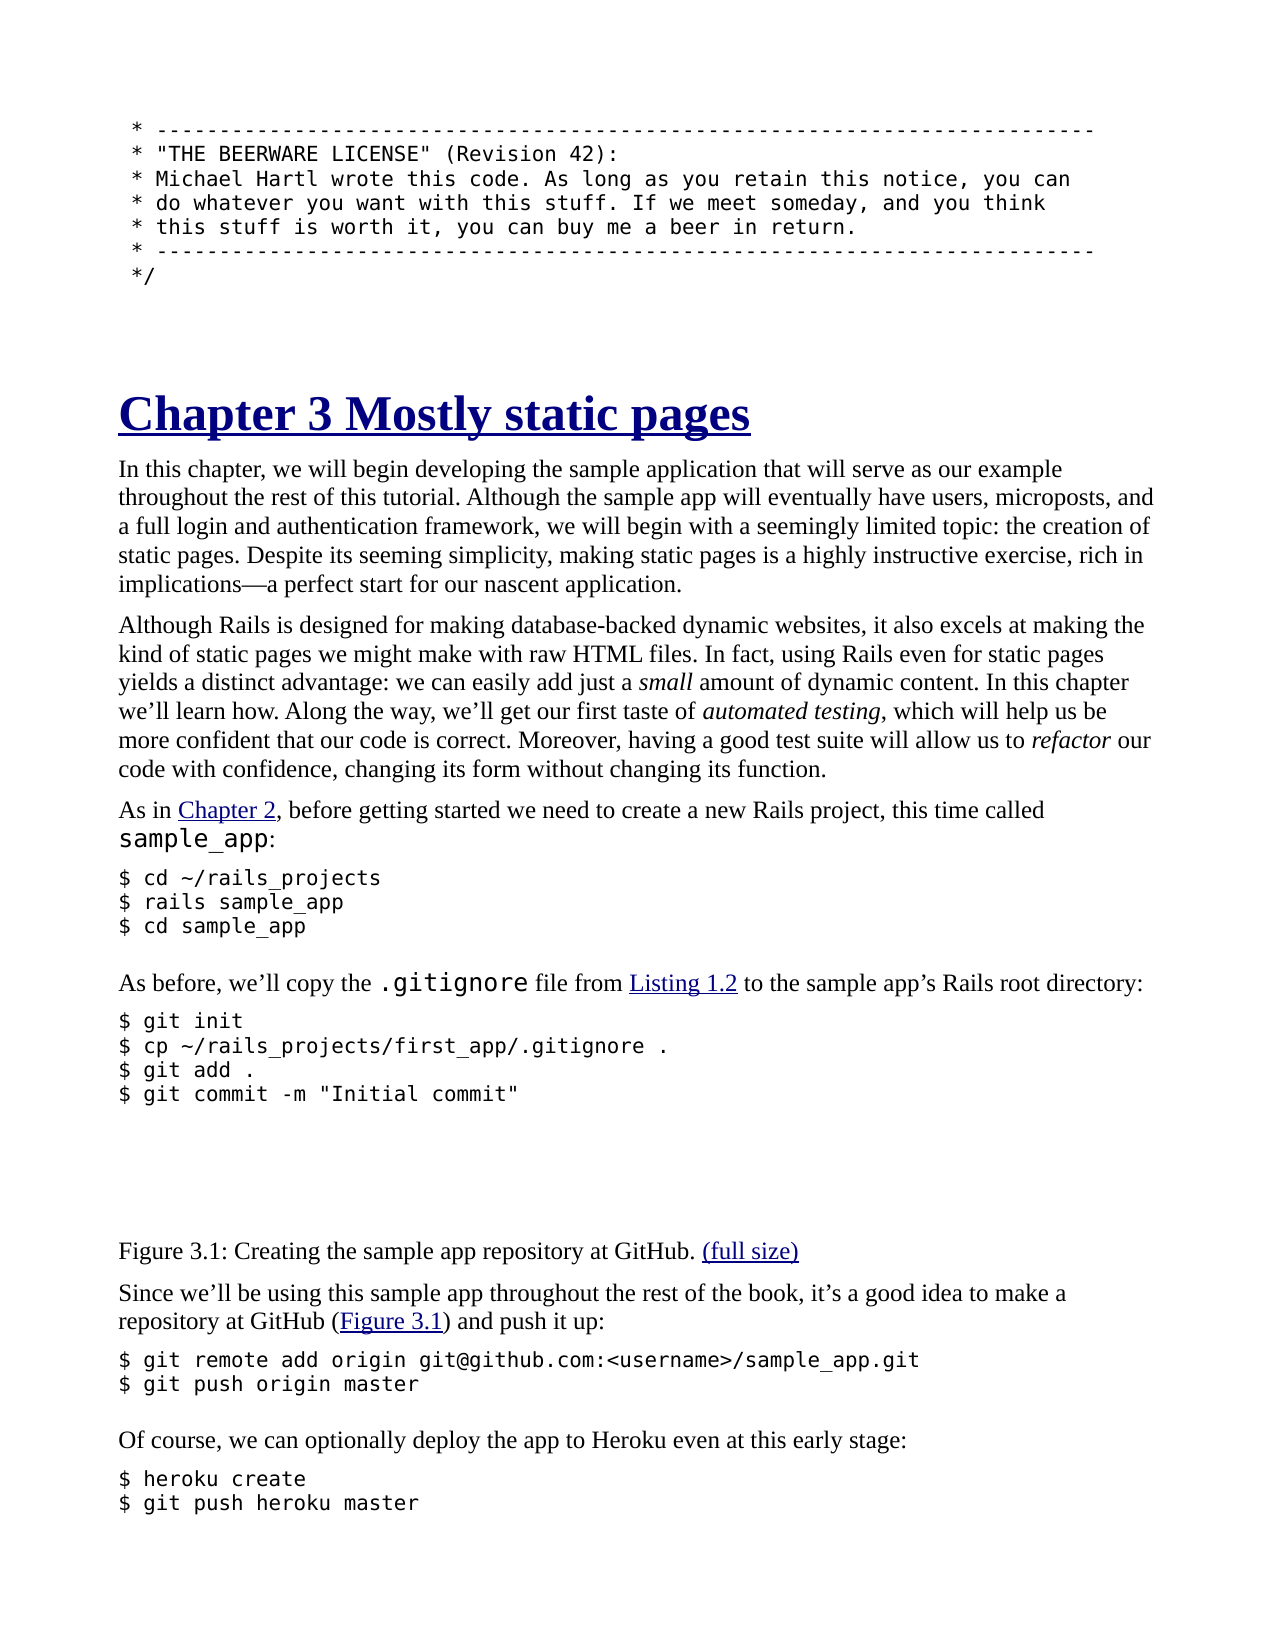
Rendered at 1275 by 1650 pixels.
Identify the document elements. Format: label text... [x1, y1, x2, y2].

text * this stuff is worth it, you can buy me a beer in return. [118, 215, 1157, 239]
text $ git commit -m "Initial commit" [118, 1082, 1157, 1107]
text As before, we’ll copy the .gitignore file from Listing 1.2 to the sample app’s Rails root directory: [118, 968, 1157, 997]
text * "THE BEERWARE LICENSE" (Revision 42): [118, 142, 1157, 167]
text $ rails sample_app [118, 890, 1157, 914]
subtitle Chapter 3 Mostly static pages [118, 384, 1157, 441]
text $ git add . [118, 1058, 1157, 1082]
text Figure 3.1: Creating the sample app repository at GitHub. (full size) [118, 1236, 1157, 1265]
text $ git remote add origin git@github.com:<username>/sample_app.git [118, 1348, 1157, 1372]
text * --------------------------------------------------------------------------- [118, 239, 1157, 264]
text Although Rails is designed for making database-backed dynamic websites, it also excels at making the kind of static pages we might make with raw HTML files. In fact, using Rails even for static pages yields a distinct advantage: we can easily add just a small amount of dynamic content. In this chapter we’ll learn how. Along the way, we’ll get our first taste of automated testing, which will help us be more confident that our code is correct. Moreover, having a good test suite will allow us to refactor our code with confidence, changing its form without changing its function. [118, 610, 1157, 782]
text $ cd sample_app [118, 914, 1157, 938]
text $ git init [118, 1009, 1157, 1034]
text Of course, we can optionally deploy the app to Heroku even at this early stage: [118, 1426, 1157, 1454]
text * do whatever you want with this stuff. If we meet someday, and you think [118, 191, 1157, 215]
text In this chapter, we will begin developing the sample application that will serve as our example throughout the rest of this tutorial. Although the sample app will eventually have users, microposts, and a full login and authentication framework, we will begin with a seemingly limited topic: the creation of static pages. Despite its seeming simplicity, making static pages is a highly instructive exercise, rich in implications—a perfect start for our nascent application. [118, 454, 1157, 597]
text $ git push heroku master [118, 1491, 1157, 1515]
text $ heroku create [118, 1467, 1157, 1491]
text As in Chapter 2, before getting started we need to create a new Rails project, this time called sample_app: [118, 795, 1157, 853]
text * --------------------------------------------------------------------------- [118, 118, 1157, 142]
text $ cd ~/rails_projects [118, 866, 1157, 890]
text * Michael Hartl wrote this code. As long as you retain this notice, you can [118, 167, 1157, 191]
text */ [118, 264, 1157, 288]
text $ cp ~/rails_projects/first_app/.gitignore . [118, 1034, 1157, 1058]
text $ git push origin master [118, 1372, 1157, 1396]
text Since we’ll be using this sample app throughout the rest of the book, it’s a good idea to make a repository at GitHub (Figure 3.1) and push it up: [118, 1278, 1157, 1335]
